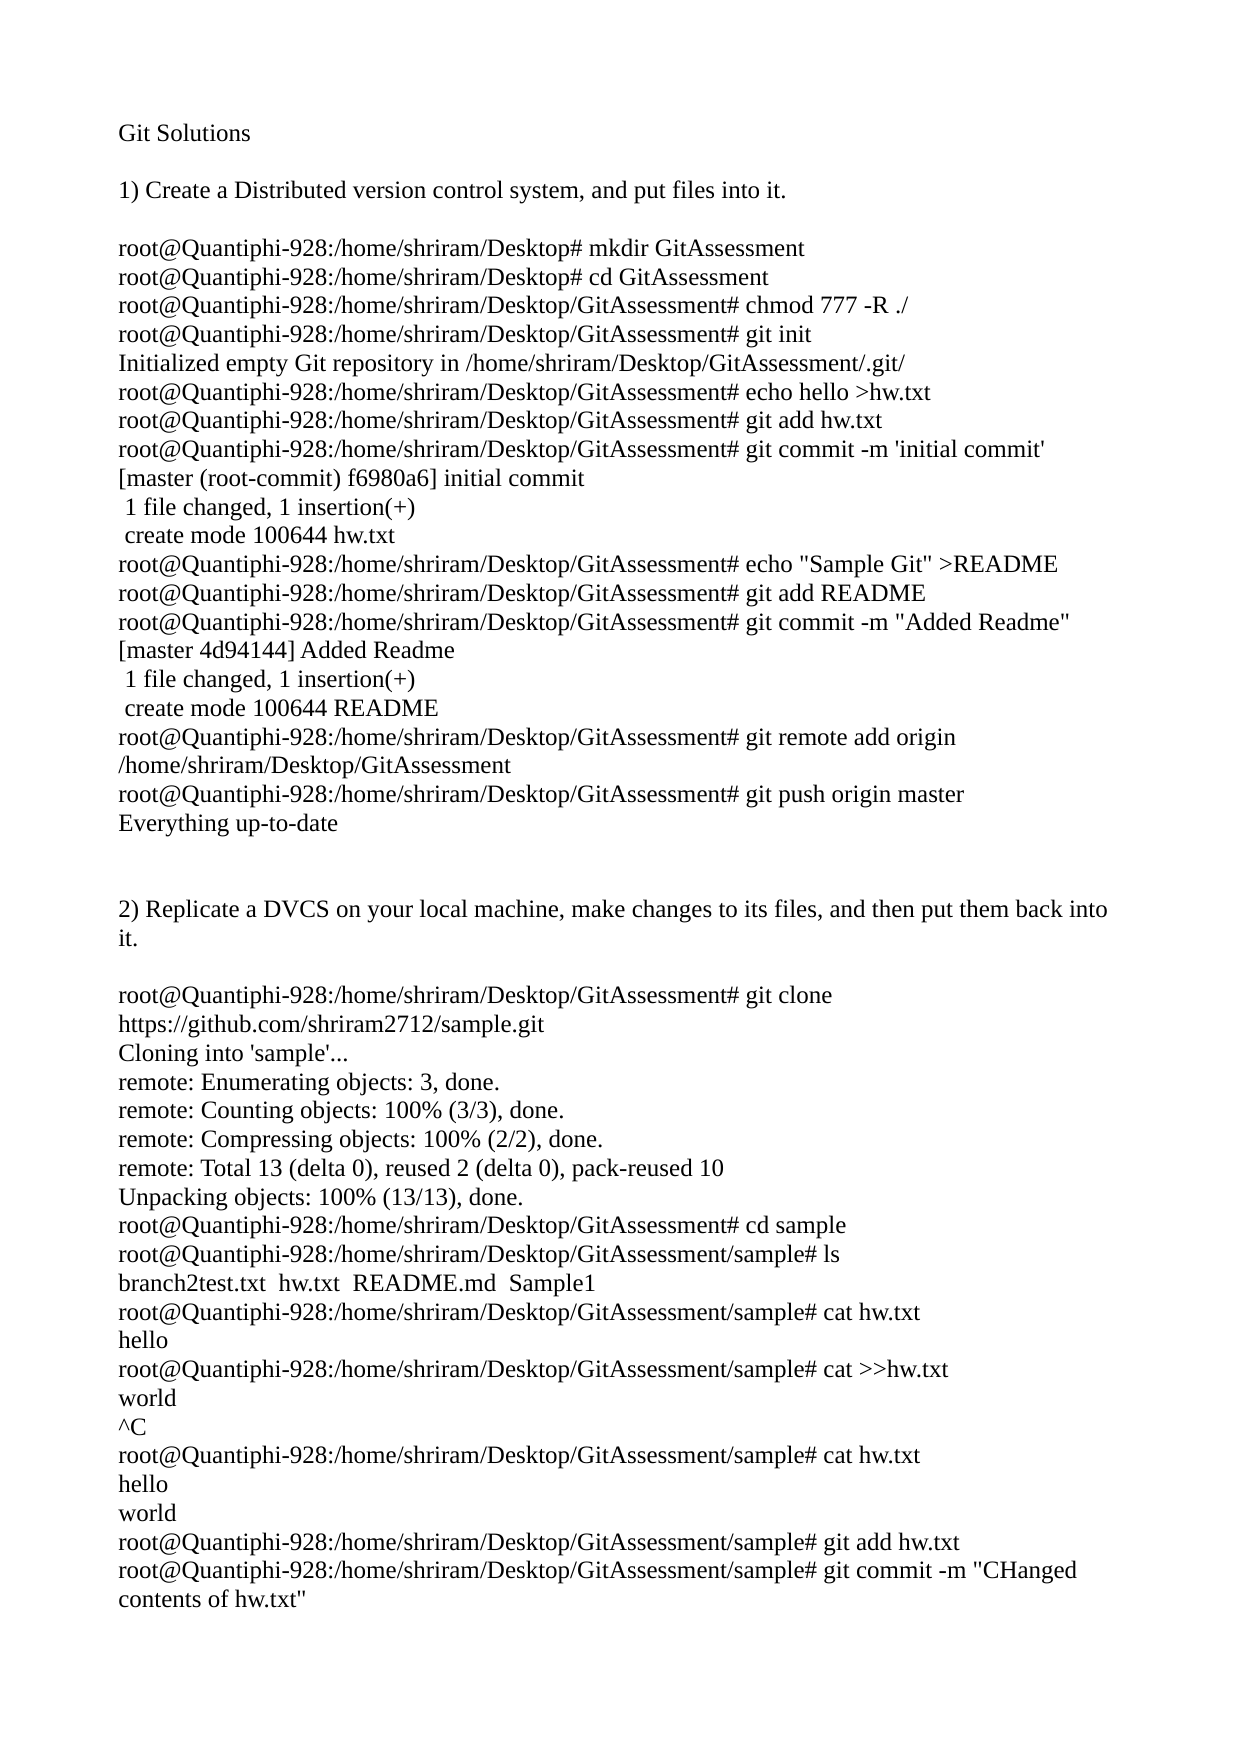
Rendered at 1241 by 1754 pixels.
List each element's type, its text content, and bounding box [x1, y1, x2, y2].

text root@Quantiphi-928:/home/shriram/Desktop/GitAssessment# git add README [118, 578, 1122, 607]
text Git Solutions [118, 118, 1122, 147]
text root@Quantiphi-928:/home/shriram/Desktop/GitAssessment# git init [118, 319, 1122, 348]
text world [118, 1383, 1122, 1412]
text root@Quantiphi-928:/home/shriram/Desktop/GitAssessment/sample# cat hw.txt [118, 1441, 1122, 1469]
text 1 file changed, 1 insertion(+) [118, 664, 1122, 693]
text world [118, 1498, 1122, 1527]
text [master 4d94144] Added Readme [118, 636, 1122, 664]
text root@Quantiphi-928:/home/shriram/Desktop/GitAssessment/sample# git commit -m "CHanged contents of hw.txt" [118, 1556, 1122, 1613]
text remote: Compressing objects: 100% (2/2), done. [118, 1124, 1122, 1153]
text 2) Replicate a DVCS on your local machine, make changes to its files, and then put them back into it. [118, 894, 1122, 952]
text remote: Counting objects: 100% (3/3), done. [118, 1096, 1122, 1124]
text Everything up-to-date [118, 808, 1122, 837]
text root@Quantiphi-928:/home/shriram/Desktop# cd GitAssessment [118, 262, 1122, 291]
text [master (root-commit) f6980a6] initial commit [118, 463, 1122, 492]
text remote: Total 13 (delta 0), reused 2 (delta 0), pack-reused 10 [118, 1153, 1122, 1182]
text root@Quantiphi-928:/home/shriram/Desktop/GitAssessment# git commit -m 'initial commit' [118, 434, 1122, 463]
text root@Quantiphi-928:/home/shriram/Desktop/GitAssessment# git add hw.txt [118, 406, 1122, 434]
text 1) Create a Distributed version control system, and put files into it. [118, 176, 1122, 204]
text root@Quantiphi-928:/home/shriram/Desktop/GitAssessment# git commit -m "Added Readme" [118, 607, 1122, 636]
text root@Quantiphi-928:/home/shriram/Desktop/GitAssessment# cd sample [118, 1211, 1122, 1239]
text 1 file changed, 1 insertion(+) [118, 492, 1122, 521]
text root@Quantiphi-928:/home/shriram/Desktop/GitAssessment/sample# git add hw.txt [118, 1527, 1122, 1556]
text ^C [118, 1412, 1122, 1441]
text root@Quantiphi-928:/home/shriram/Desktop/GitAssessment# echo "Sample Git" >README [118, 549, 1122, 578]
text root@Quantiphi-928:/home/shriram/Desktop/GitAssessment# git remote add origin /home/shriram/Desktop/GitAssessment [118, 722, 1122, 779]
text root@Quantiphi-928:/home/shriram/Desktop/GitAssessment# git clone https://github.com/shriram2712/sample.git [118, 981, 1122, 1038]
text create mode 100644 README [118, 693, 1122, 722]
text root@Quantiphi-928:/home/shriram/Desktop/GitAssessment/sample# cat hw.txt [118, 1297, 1122, 1326]
text remote: Enumerating objects: 3, done. [118, 1067, 1122, 1096]
text Unpacking objects: 100% (13/13), done. [118, 1182, 1122, 1211]
text root@Quantiphi-928:/home/shriram/Desktop# mkdir GitAssessment [118, 233, 1122, 262]
text root@Quantiphi-928:/home/shriram/Desktop/GitAssessment# git push origin master [118, 779, 1122, 808]
text root@Quantiphi-928:/home/shriram/Desktop/GitAssessment/sample# cat >>hw.txt [118, 1354, 1122, 1383]
text Initialized empty Git repository in /home/shriram/Desktop/GitAssessment/.git/ [118, 348, 1122, 377]
text branch2test.txt hw.txt README.md Sample1 [118, 1268, 1122, 1297]
text root@Quantiphi-928:/home/shriram/Desktop/GitAssessment# echo hello >hw.txt [118, 377, 1122, 406]
text root@Quantiphi-928:/home/shriram/Desktop/GitAssessment/sample# ls [118, 1239, 1122, 1268]
text hello [118, 1326, 1122, 1354]
text hello [118, 1469, 1122, 1498]
text Cloning into 'sample'... [118, 1038, 1122, 1067]
text create mode 100644 hw.txt [118, 521, 1122, 549]
text root@Quantiphi-928:/home/shriram/Desktop/GitAssessment# chmod 777 -R ./ [118, 291, 1122, 319]
